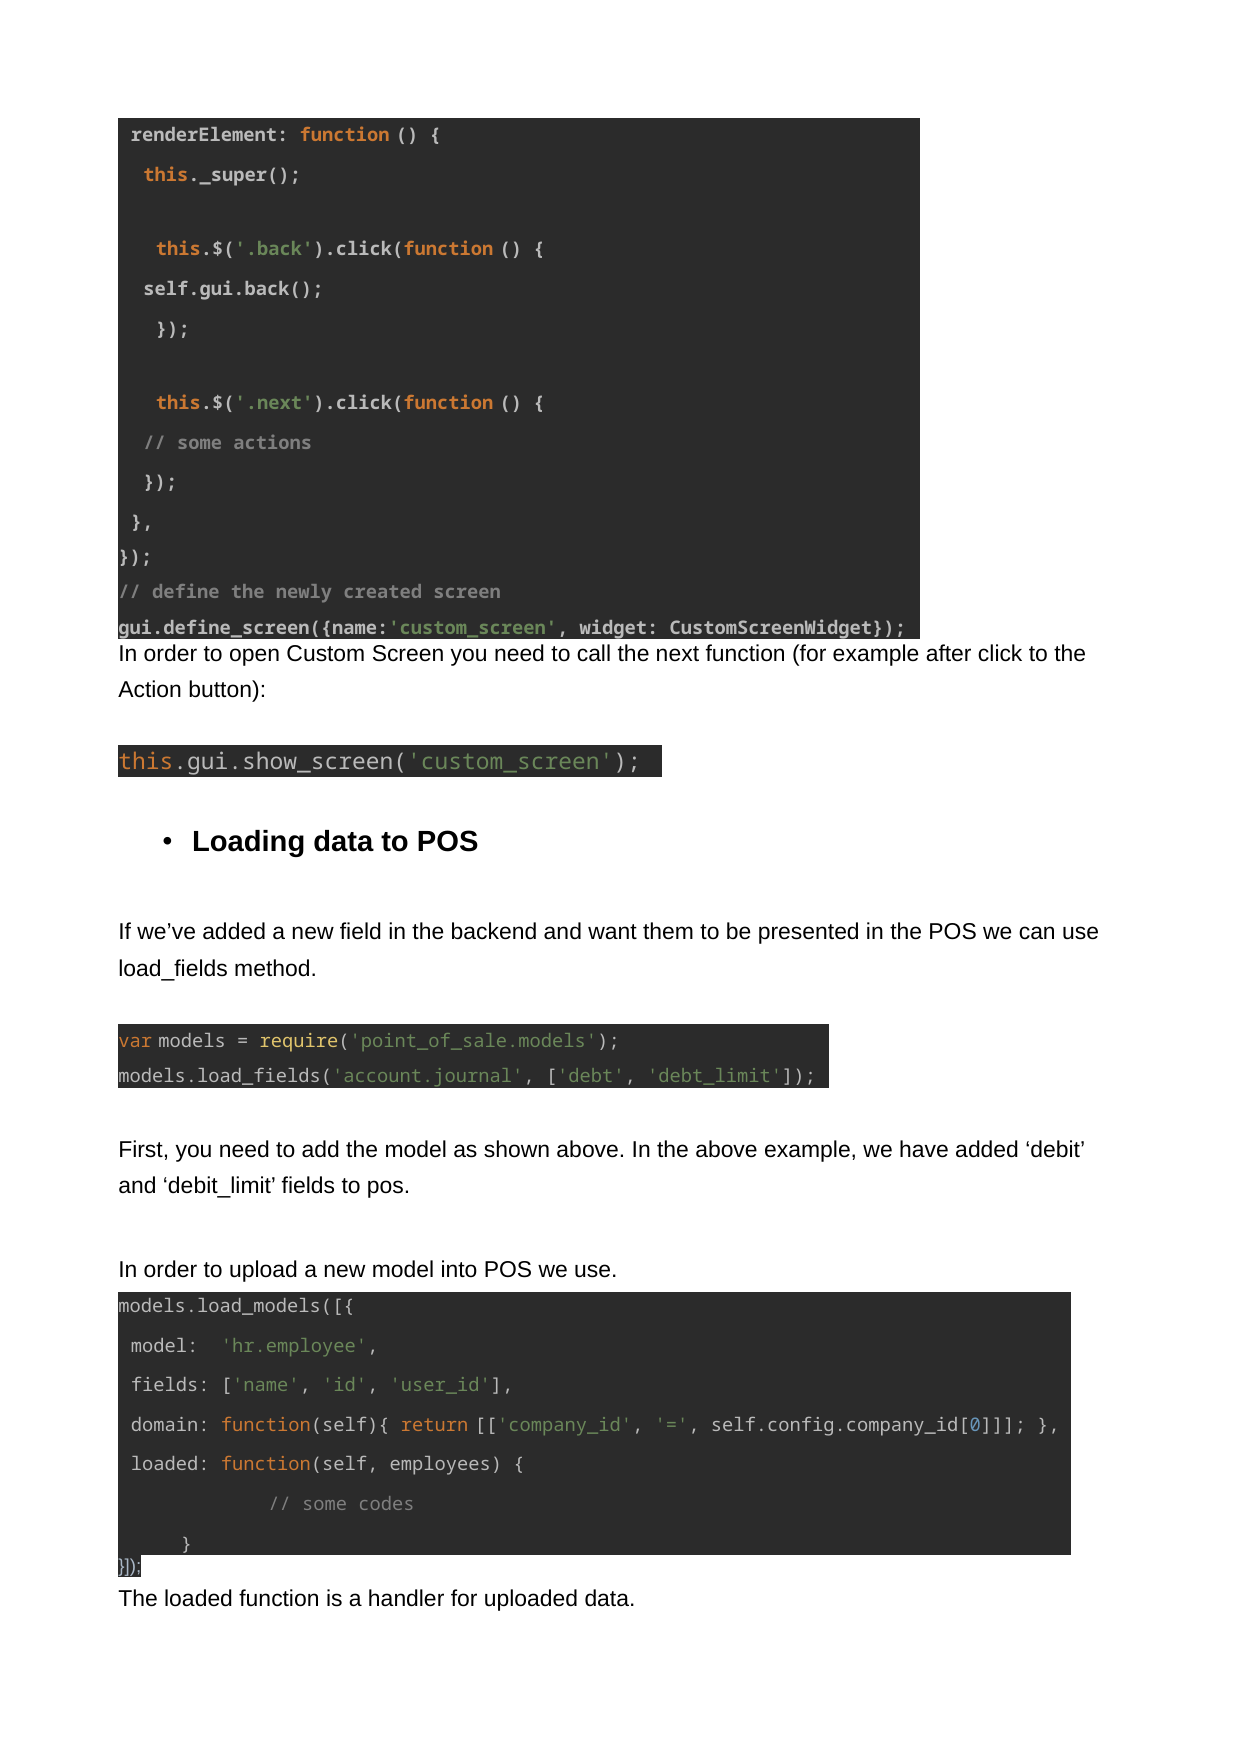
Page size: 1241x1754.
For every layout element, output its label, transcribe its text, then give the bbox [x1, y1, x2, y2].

table_header var models = require('point_of_sale.models'); models.load_fields('account.journal', ['debt', 'debt_limit']); [118, 1024, 829, 1088]
text The loaded function is a handler for uploaded data. [118, 1585, 1122, 1611]
text In order to open Custom Screen you need to call the next function (for example after click to the Action button): [118, 639, 1122, 702]
text In order to upload a new model into POS we use. [118, 1256, 1122, 1282]
text }]); [118, 1555, 1122, 1577]
list Loading data to POS [162, 824, 1122, 858]
text First, you need to add the model as shown above. In the above example, we have added ‘debit’ and ‘debit_limit’ fields to pos. [118, 1136, 1122, 1198]
table_header models.load_models([{ model: 'hr.employee', fields: ['name', 'id', 'user_id'], domain: function(self){ return [['company_id', '=', self.config.company_id[0]]]; }, loaded: function(self, employees) { // some codes } [118, 1292, 1071, 1555]
table_header this.gui.show_screen('custom_screen'); [118, 745, 662, 777]
text If we’ve added a new field in the backend and want them to be presented in the POS we can use load_fields method. [118, 918, 1122, 981]
table_header renderElement: function () { this._super(); this.$('.back').click(function () { self.gui.back(); }); this.$('.next').click(function () { // some actions }); }, }); // define the newly created screen gui.define_screen({name:'custom_screen', widget: CustomScreenWidget}); [118, 118, 920, 639]
